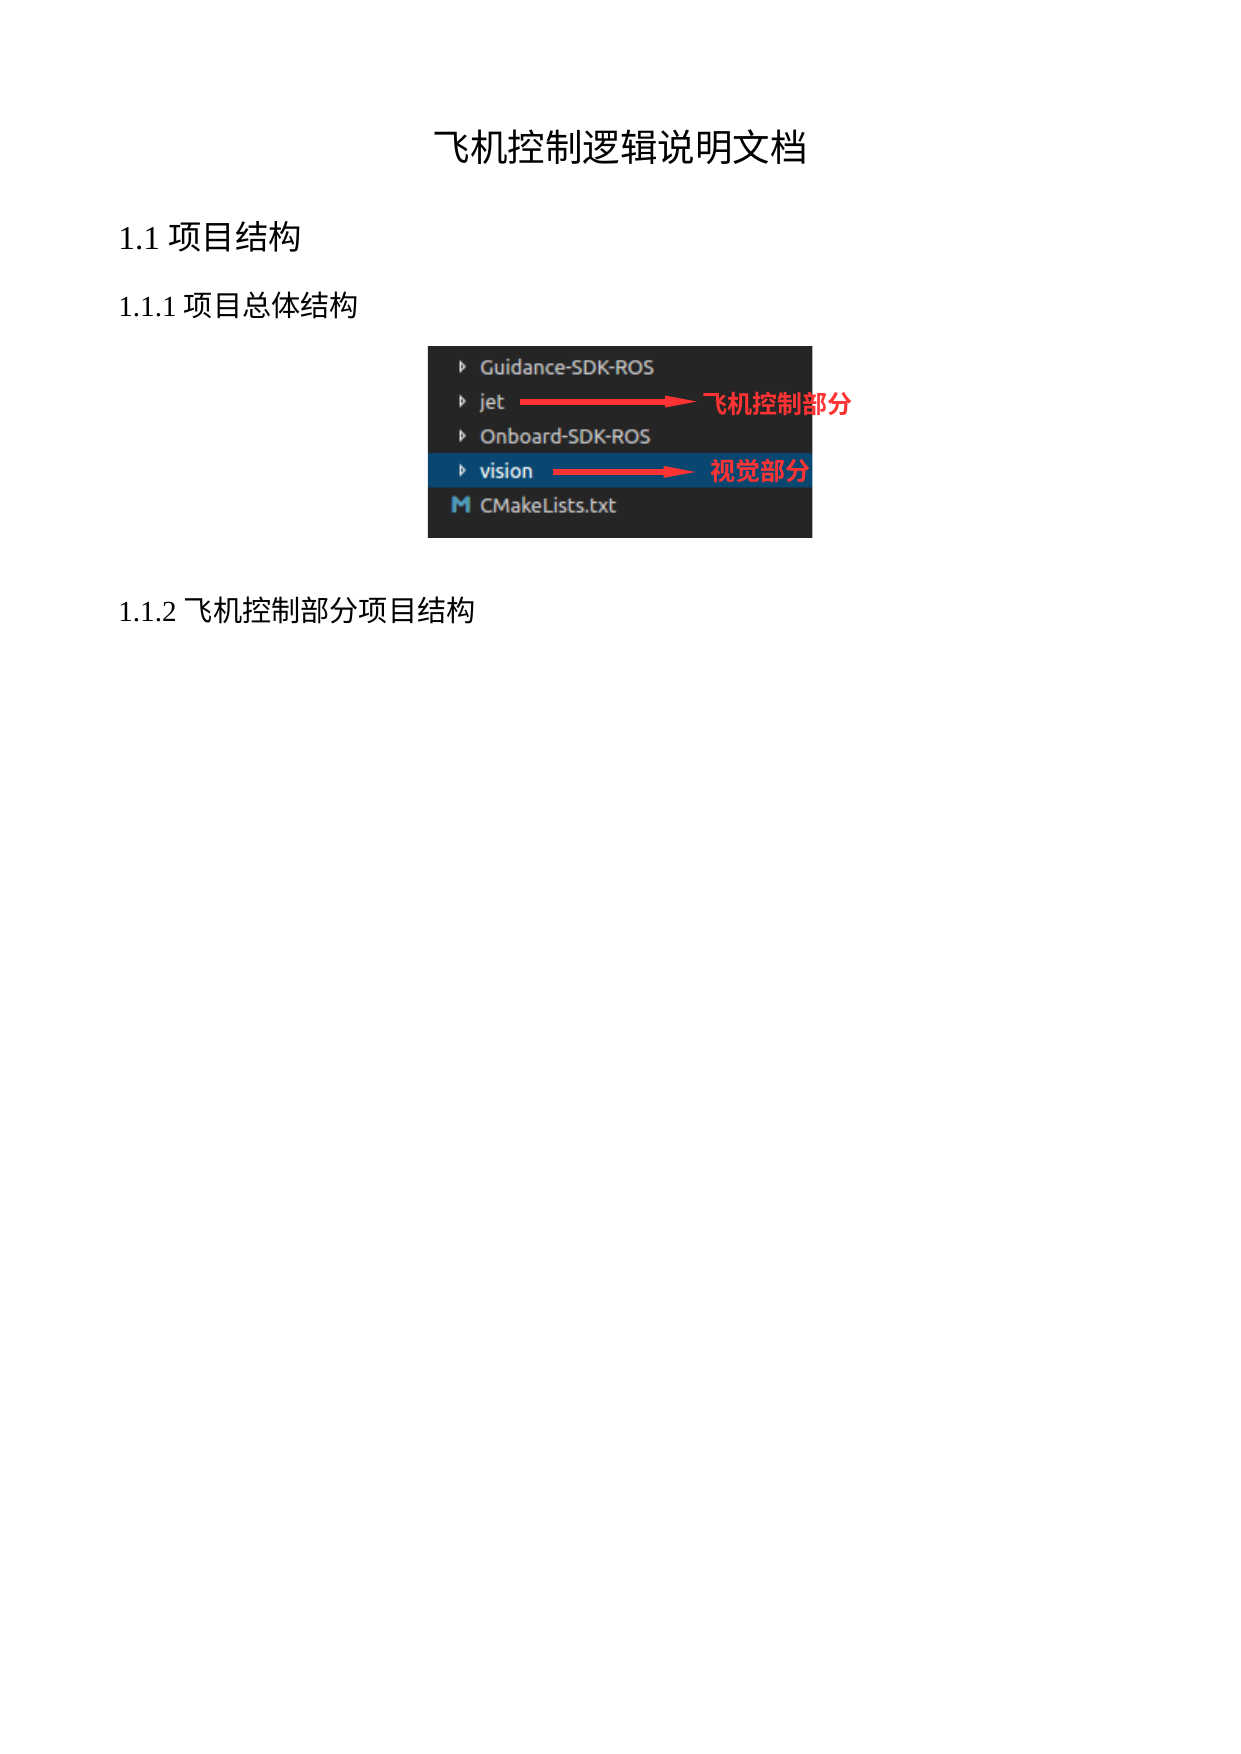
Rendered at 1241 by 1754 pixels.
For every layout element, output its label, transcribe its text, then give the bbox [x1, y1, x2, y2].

text 飞机控制逻辑说明文档 [118, 118, 1122, 172]
text 1.1 项目结构 [118, 211, 1122, 259]
picture [427, 346, 813, 538]
text 1.1.2 飞机控制部分项目结构 [118, 588, 1122, 630]
text 1.1.1 项目总体结构 [118, 283, 1122, 325]
